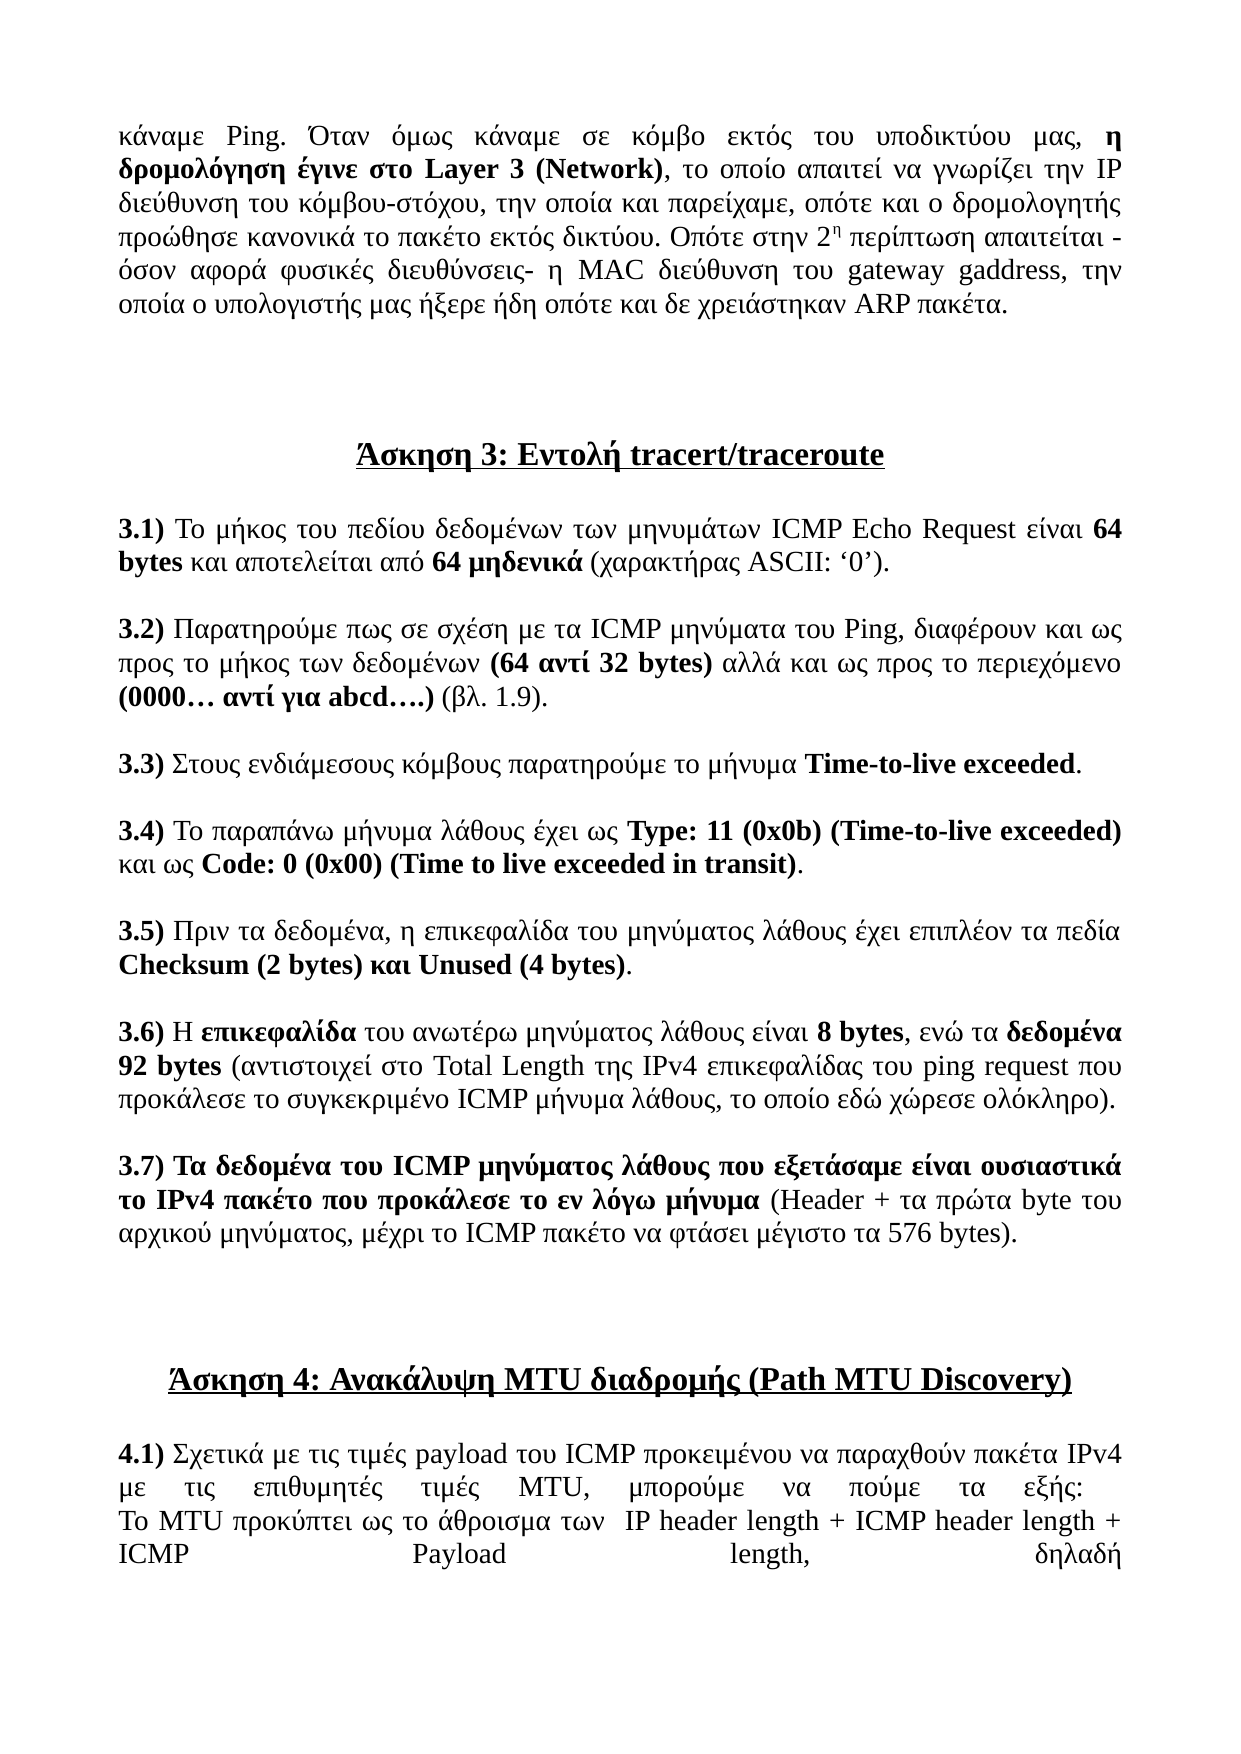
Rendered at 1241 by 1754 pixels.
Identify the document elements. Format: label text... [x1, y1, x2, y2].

text 3.3) Στους ενδιάμεσους κόμβους παρατηρούμε το μήνυμα Time-to-live exceeded. [118, 746, 1122, 779]
text 3.1) Το μήκος του πεδίου δεδομένων των μηνυμάτων ICMP Echo Request είναι 64 bytes και αποτελείται από 64 μηδενικά (χαρακτήρας ASCII: ‘0’). [118, 511, 1122, 578]
text 3.7) Τα δεδομένα του ICMP μηνύματος λάθους που εξετάσαμε είναι ουσιαστικά το IPv4 πακέτο που προκάλεσε το εν λόγω μήνυμα (Header + τα πρώτα byte του αρχικού μηνύματος, μέχρι το ICMP πακέτο να φτάσει μέγιστο τα 576 bytes). [118, 1148, 1122, 1249]
text 3.2) Παρατηρούμε πως σε σχέση με τα ICMP μηνύματα του Ping, διαφέρουν και ως προς το μήκος των δεδομένων (64 αντί 32 bytes) αλλά και ως προς το περιεχόμενο (0000… αντί για abcd….) (βλ. 1.9). [118, 612, 1122, 712]
text Άσκηση 4: Ανακάλυψη MTU διαδρομής (Path MTU Discovery) [118, 1359, 1122, 1397]
text 3.6) Η επικεφαλίδα του ανωτέρω μηνύματος λάθους είναι 8 bytes, ενώ τα δεδομένα 92 bytes (αντιστοιχεί στο Total Length της IPv4 επικεφαλίδας του ping request που προκάλεσε το συγκεκριμένο ICMP μήνυμα λάθους, το οποίο εδώ χώρεσε ολόκληρο). [118, 1014, 1122, 1115]
text κάναμε Ping. Όταν όμως κάναμε σε κόμβο εκτός του υποδικτύου μας, η δρομολόγηση έγινε στο Layer 3 (Network), το οποίο απαιτεί να γνωρίζει την IP διεύθυνση του κόμβου-στόχου, την οποία και παρείχαμε, οπότε και ο δρομολογητής προώθησε κανονικά το πακέτο εκτός δικτύου. Οπότε στην 2η περίπτωση απαιτείται -όσον αφορά φυσικές διευθύνσεις- η MAC διεύθυνση του gateway gaddress, την οποία ο υπολογιστής μας ήξερε ήδη οπότε και δε χρειάστηκαν ARP πακέτα. [118, 118, 1122, 319]
text Άσκηση 3: Εντολή tracert/traceroute [118, 434, 1122, 473]
text 3.4) Το παραπάνω μήνυμα λάθους έχει ως Type: 11 (0x0b) (Time-to-live exceeded) και ως Code: 0 (0x00) (Time to live exceeded in transit). [118, 813, 1122, 880]
text 4.1) Σχετικά με τις τιμές payload του ICMP προκειμένου να παραχθούν πακέτα IPv4 με τις επιθυμητές τιμές MTU, μπορούμε να πούμε τα εξής: Το MTU προκύπτει ως το άθροισμα των IP header length + ICMP header length + ICMP Payload length, δηλαδή [118, 1436, 1122, 1570]
text 3.5) Πριν τα δεδομένα, η επικεφαλίδα του μηνύματος λάθους έχει επιπλέον τα πεδία Checksum (2 bytes) και Unused (4 bytes). [118, 913, 1122, 981]
